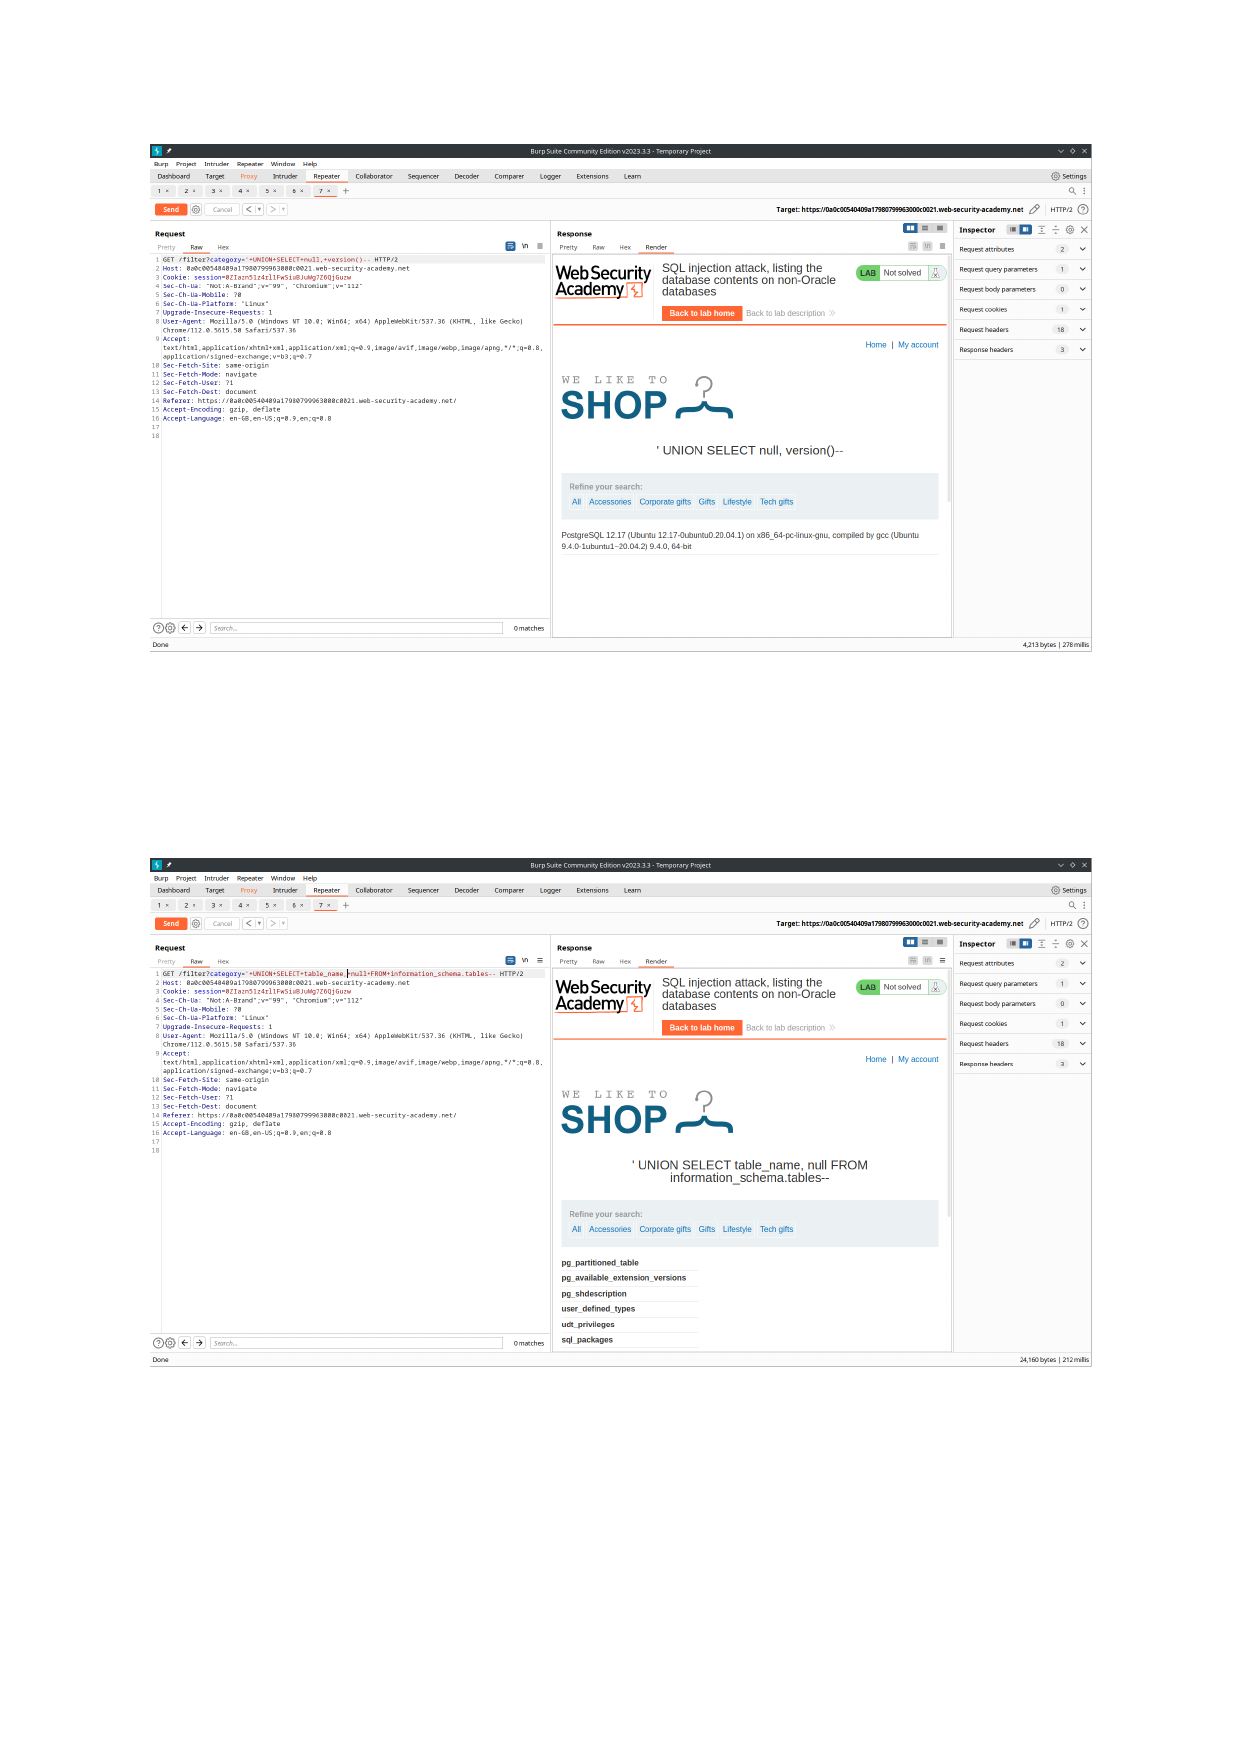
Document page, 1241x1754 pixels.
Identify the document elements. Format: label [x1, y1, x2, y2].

picture [118, 832, 1123, 1404]
picture [118, 118, 1123, 689]
